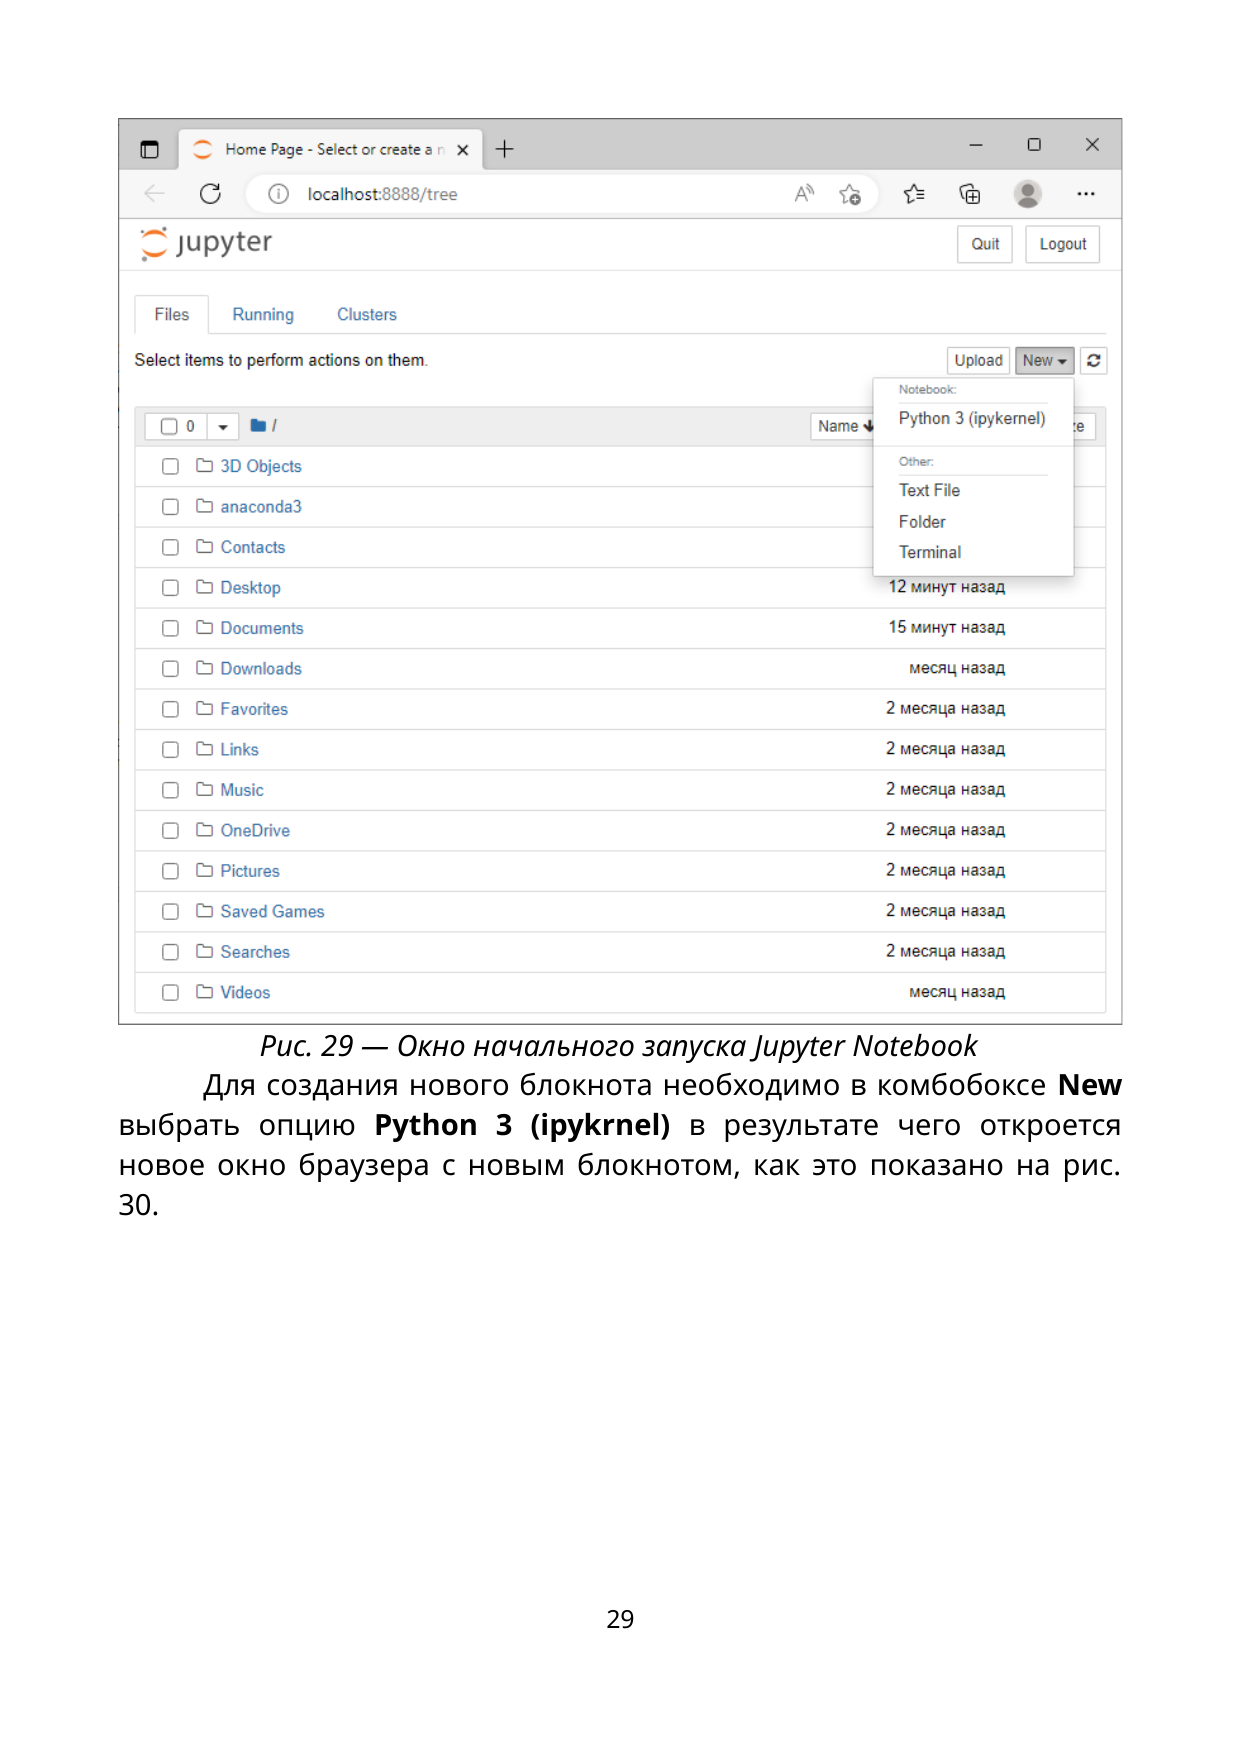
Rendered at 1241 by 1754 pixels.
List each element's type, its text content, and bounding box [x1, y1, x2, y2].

picture [118, 118, 1123, 1025]
text Для создания нового блокнота необходимо в комбобоксе New выбрать опцию Python 3 (ipykrnel) в результате чего откроется новое окно браузера с новым блокнотом, как это показано на рис. 30. [118, 1065, 1122, 1223]
text Рис. 29 — Окно начального запуска Jupyter Notebook [118, 1025, 1122, 1065]
